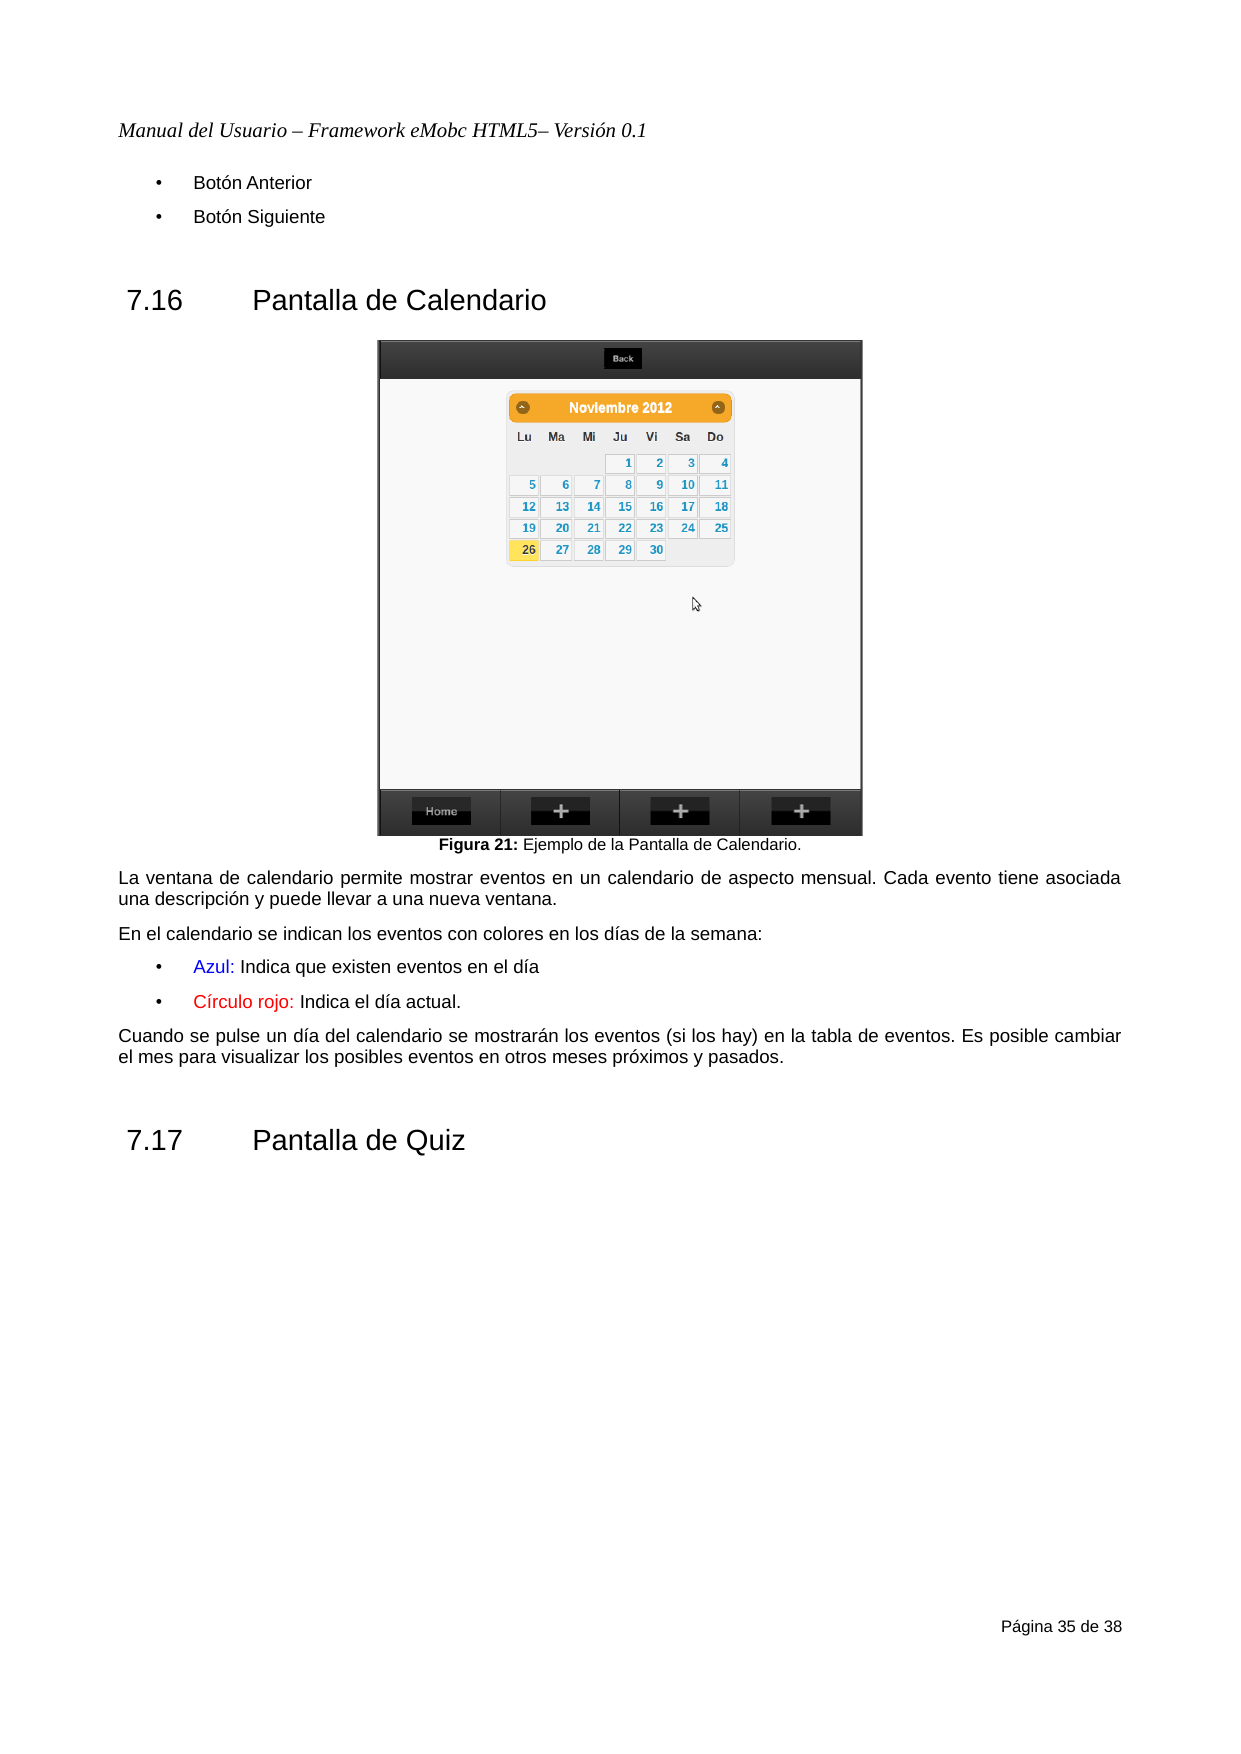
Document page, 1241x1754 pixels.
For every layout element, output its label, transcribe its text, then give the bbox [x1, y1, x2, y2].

list Círculo rojo: Indica el día actual. [156, 991, 1122, 1012]
list Azul: Indica que existen eventos en el día [156, 956, 1122, 978]
subtitle Pantalla de Calendario [118, 282, 1122, 316]
text Figura 21: Ejemplo de la Pantalla de Calendario. [118, 364, 1122, 854]
list Botón Siguiente [156, 206, 1122, 227]
text En el calendario se indican los eventos con colores en los días de la semana: [118, 922, 1122, 944]
text Cuando se pulse un día del calendario se mostrarán los eventos (si los hay) en la tabla de eventos. Es posible cambiar el mes para visualizar los posibles eventos en otros meses próximos y pasados. [118, 1025, 1122, 1068]
list Botón Anterior [156, 172, 1122, 193]
picture [377, 340, 863, 836]
text La ventana de calendario permite mostrar eventos en un calendario de aspecto mensual. Cada evento tiene asociada una descripción y puede llevar a una nueva ventana. [118, 867, 1122, 910]
subtitle Pantalla de Quiz [118, 1123, 1122, 1156]
